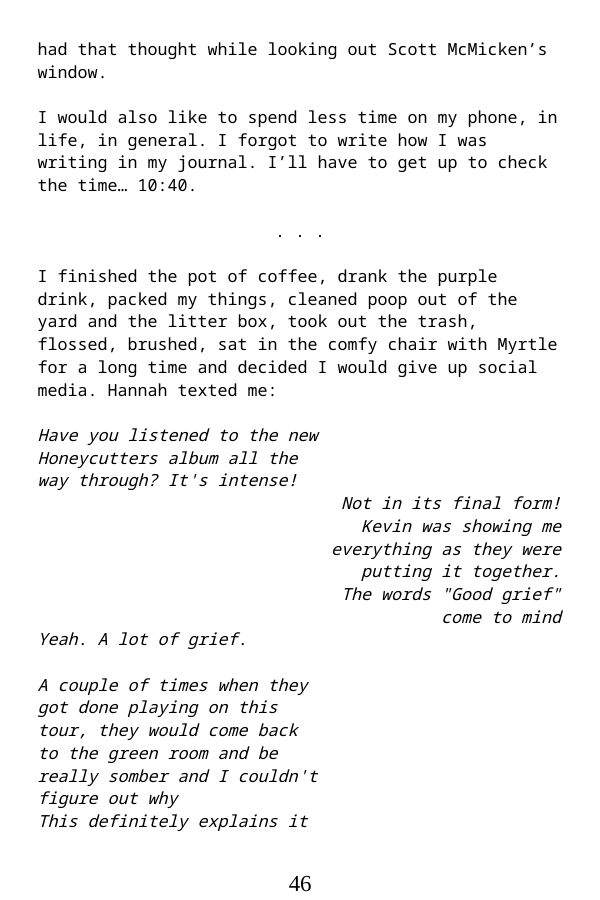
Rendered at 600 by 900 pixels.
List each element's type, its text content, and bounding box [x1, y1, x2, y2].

text to the green room and be [37, 741, 562, 764]
text Kevin was showing me [37, 514, 562, 537]
text had that thought while looking out Scott McMicken’s window. [37, 37, 562, 83]
text really somber and I couldn't [37, 764, 562, 787]
text come to mind [37, 605, 562, 628]
text Honeycutters album all the [37, 446, 562, 469]
text got done playing on this [37, 696, 562, 719]
text Not in its final form! [37, 492, 562, 514]
text The words "Good grief" [37, 582, 562, 605]
text Yeah. A lot of grief. [37, 628, 562, 651]
text Have you listened to the new [37, 423, 562, 446]
text I finished the pot of coffee, drank the purple drink, packed my things, cleaned poop out of the yard and the litter box, took out the trash, flossed, brushed, sat in the comfy chair with Myrtle for a long time and decided I would give up social media. Hannah texted me: [37, 264, 562, 401]
text figure out why [37, 787, 562, 809]
text way through? It's intense! [37, 469, 562, 492]
text . . . [37, 219, 562, 242]
text everything as they were [37, 537, 562, 560]
text tour, they would come back [37, 719, 562, 741]
text This definitely explains it [37, 809, 562, 832]
text I would also like to spend less time on my phone, in life, in general. I forgot to write how I was writing in my journal. I’ll have to get up to check the time… 10:40. [37, 106, 562, 196]
text A couple of times when they [37, 673, 562, 696]
text putting it together. [37, 560, 562, 582]
